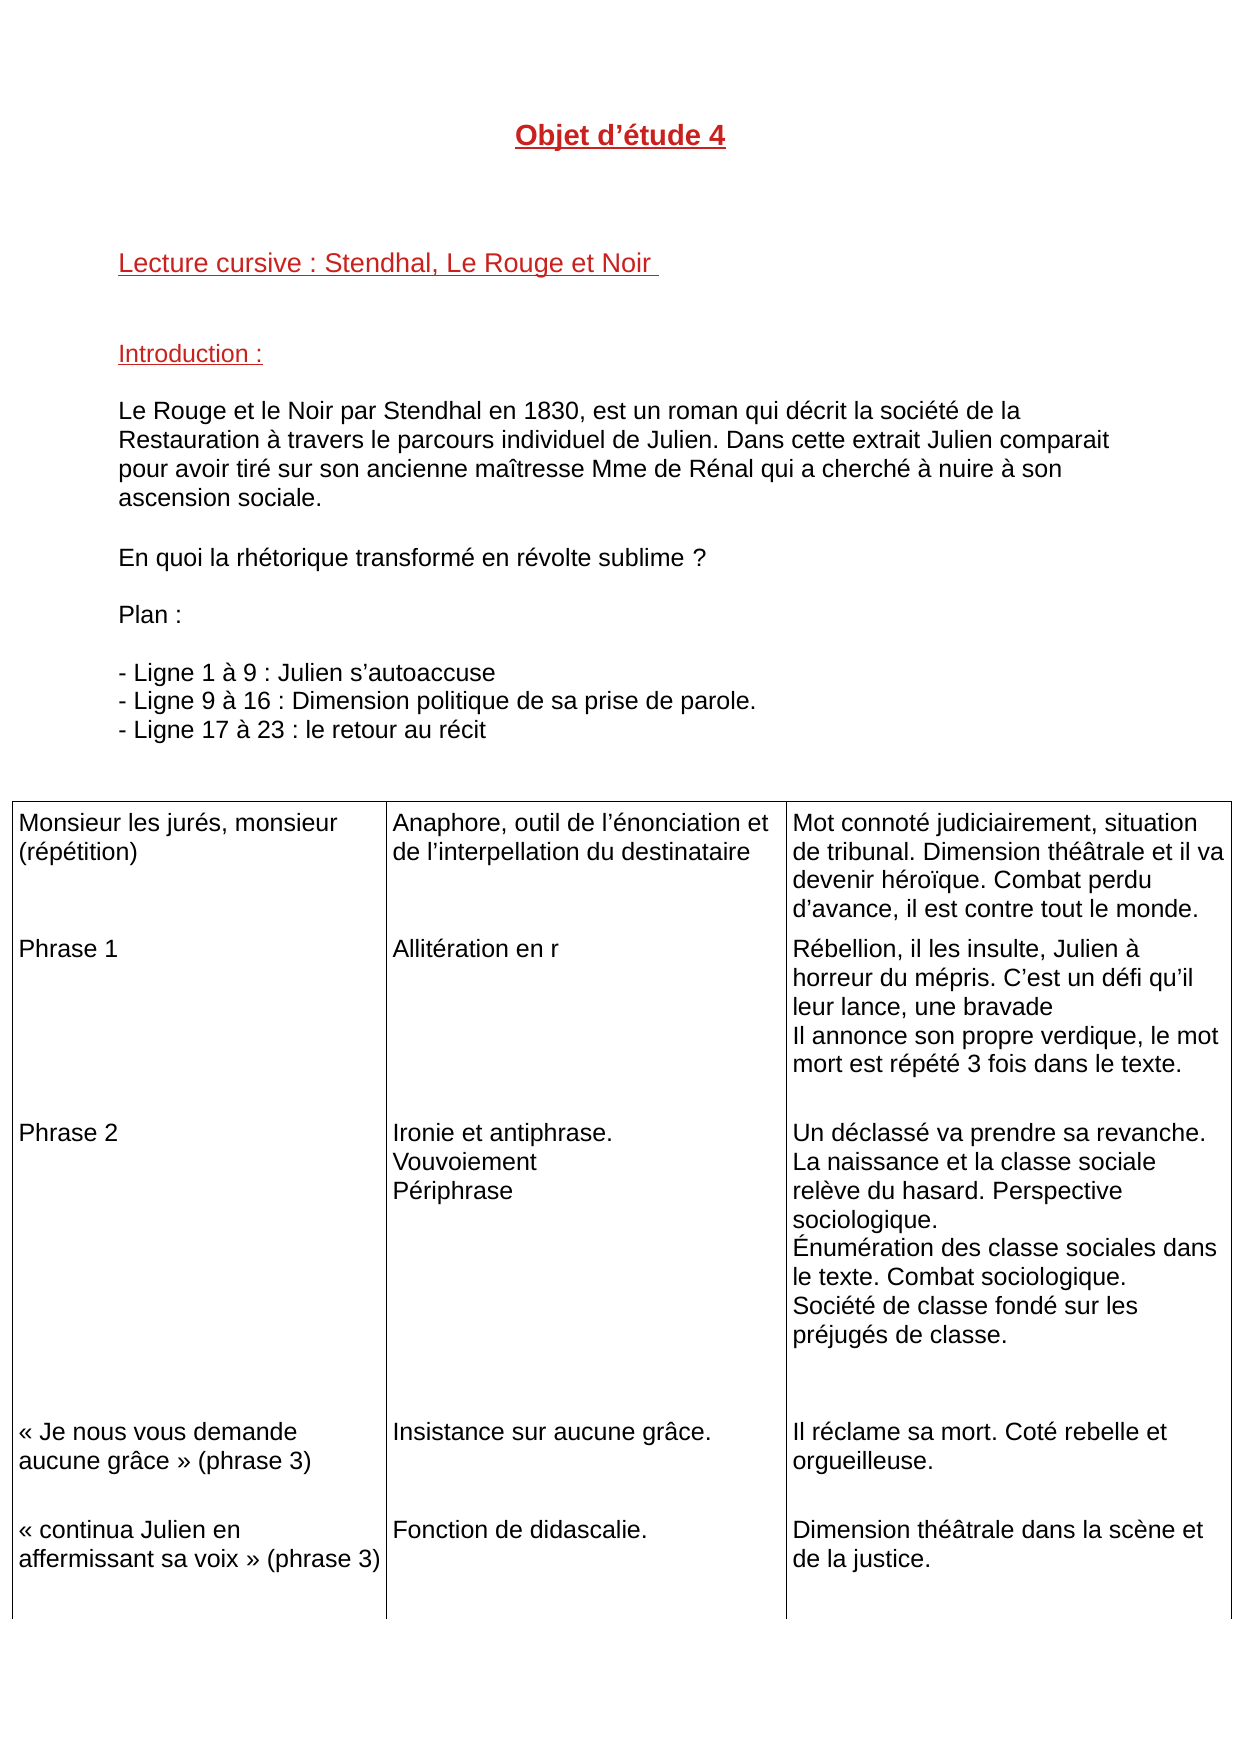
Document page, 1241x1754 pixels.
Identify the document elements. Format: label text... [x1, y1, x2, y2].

text - Ligne 9 à 16 : Dimension politique de sa prise de parole. [118, 686, 1122, 715]
table_cell [13, 1578, 386, 1618]
table_header Monsieur les jurés, monsieur (répétition) [13, 802, 386, 929]
table_header Anaphore, outil de l’énonciation et de l’interpellation du destinataire [387, 802, 786, 929]
table_cell Fonction de didascalie. [387, 1481, 786, 1578]
table_cell Allitération en r [387, 929, 786, 1084]
table_cell Il réclame sa mort. Coté rebelle et orgueilleuse. [787, 1383, 1231, 1481]
table_cell « Je nous vous demande aucune grâce » (phrase 3) [13, 1383, 386, 1481]
table_cell Phrase 1 [13, 929, 386, 1084]
text Lecture cursive : Stendhal, Le Rouge et Noir [118, 247, 1122, 279]
table_header Mot connoté judiciairement, situation de tribunal. Dimension théâtrale et il va devenir héroïque. Combat perdu d’avance, il est contre tout le monde. [787, 802, 1231, 929]
table_cell [387, 1578, 786, 1618]
table_cell Un déclassé va prendre sa revanche. La naissance et la classe sociale relève du hasard. Perspective sociologique. Énumération des classe sociales dans le texte. Combat sociologique. Société de classe fondé sur les préjugés de classe. [787, 1084, 1231, 1383]
text - Ligne 17 à 23 : le retour au récit [118, 715, 1122, 744]
table_cell Ironie et antiphrase. Vouvoiement Périphrase [387, 1084, 786, 1383]
table_cell Dimension théâtrale dans la scène et de la justice. [787, 1481, 1231, 1578]
table_cell Insistance sur aucune grâce. [387, 1383, 786, 1481]
table_cell « continua Julien en affermissant sa voix » (phrase 3) [13, 1481, 386, 1578]
text Plan : [118, 600, 1122, 629]
text - Ligne 1 à 9 : Julien s’autoaccuse [118, 657, 1122, 686]
table_cell [787, 1578, 1231, 1618]
text Objet d’étude 4 [118, 118, 1122, 152]
table_cell Rébellion, il les insulte, Julien à horreur du mépris. C’est un défi qu’il leur lance, une bravade Il annonce son propre verdique, le mot mort est répété 3 fois dans le texte. [787, 929, 1231, 1084]
text En quoi la rhétorique transformé en révolte sublime ? [118, 542, 1122, 571]
text Le Rouge et le Noir par Stendhal en 1830, est un roman qui décrit la société de la Restauration à travers le parcours individuel de Julien. Dans cette extrait Julien comparait pour avoir tiré sur son ancienne maîtresse Mme de Rénal qui a cherché à nuire à son ascension sociale. [118, 396, 1122, 511]
table_cell Phrase 2 [13, 1084, 386, 1383]
text Introduction : [118, 339, 1122, 367]
